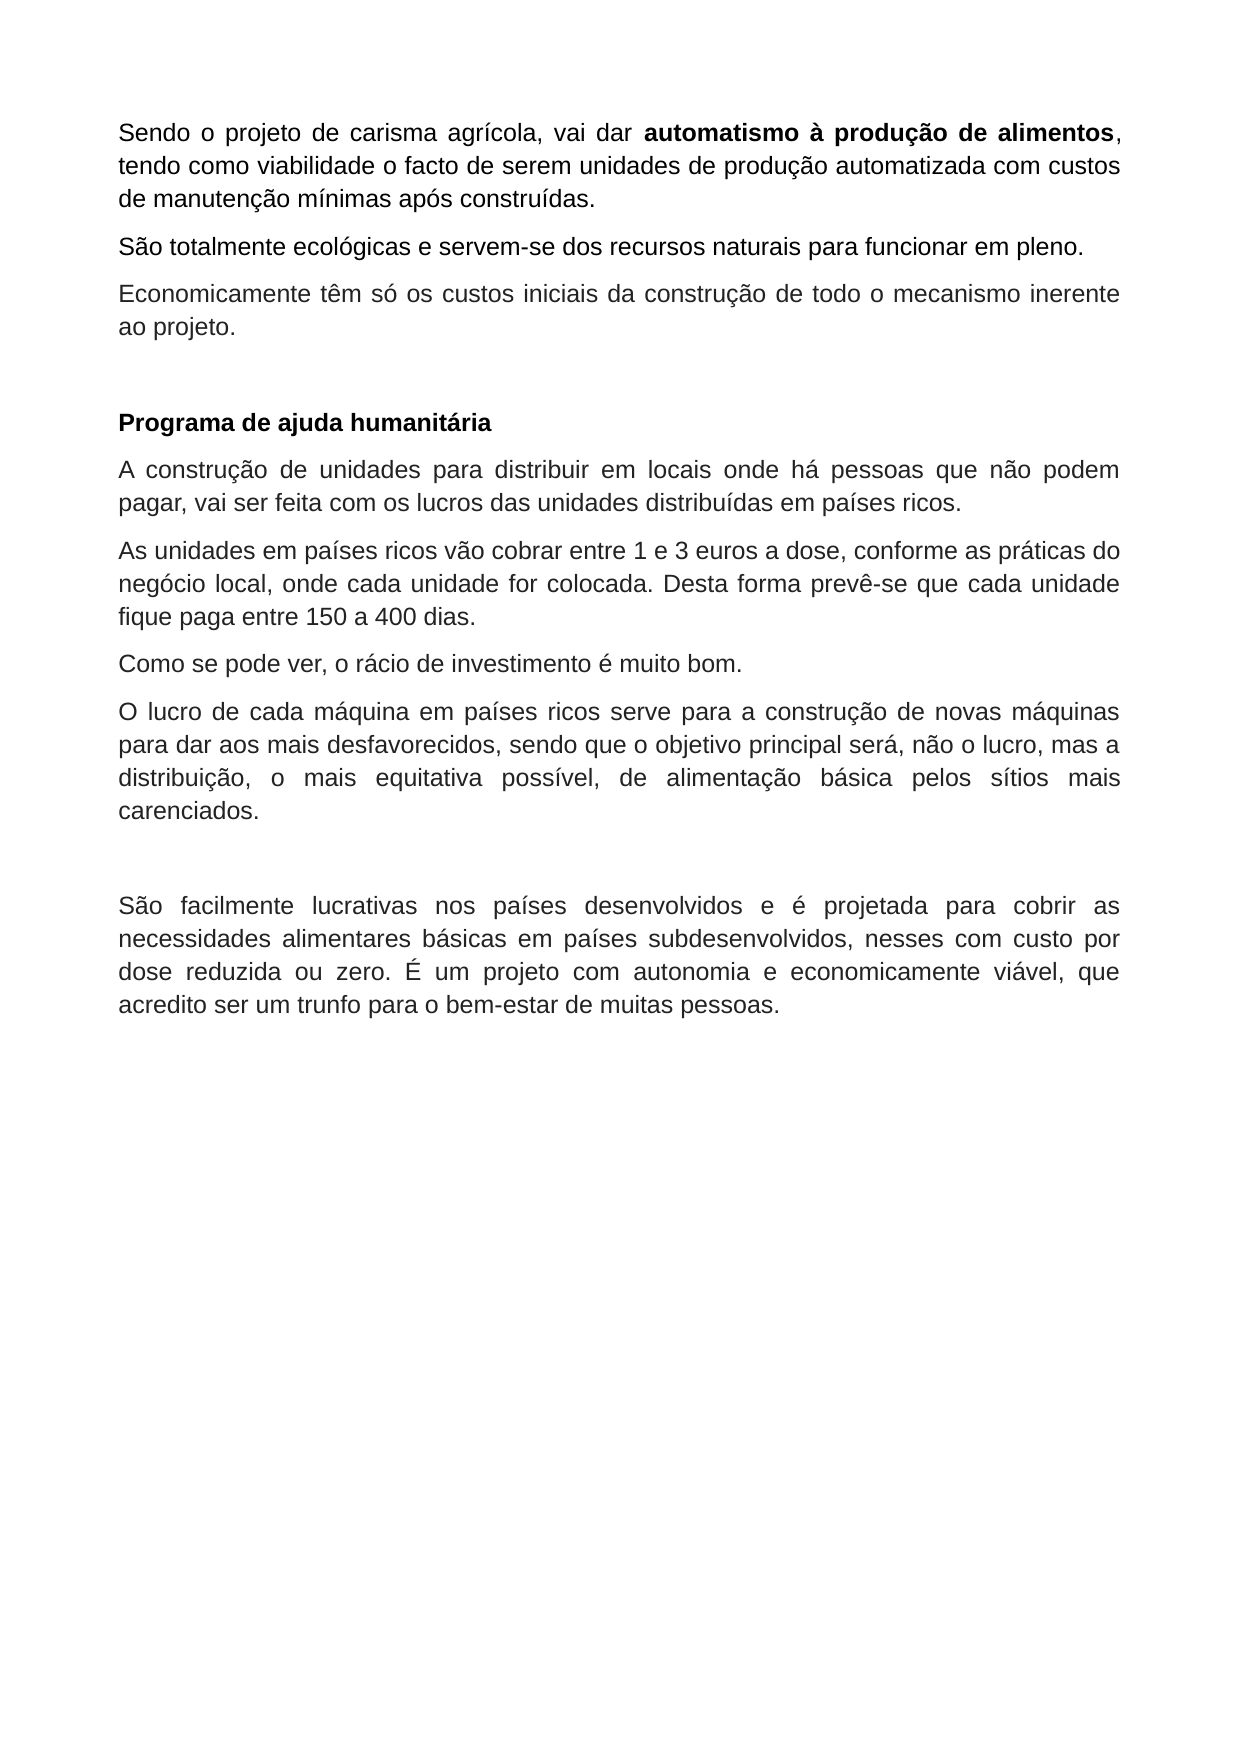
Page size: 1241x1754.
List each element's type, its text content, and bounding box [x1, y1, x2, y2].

text O lucro de cada máquina em países ricos serve para a construção de novas máquinas para dar aos mais desfavorecidos, sendo que o objetivo principal será, não o lucro, mas a distribuição, o mais equitativa possível, de alimentação básica pelos sítios mais carenciados. [118, 697, 1122, 825]
text São facilmente lucrativas nos países desenvolvidos e é projetada para cobrir as necessidades alimentares básicas em países subdesenvolvidos, nesses com custo por dose reduzida ou zero. É um projeto com autonomia e economicamente viável, que acredito ser um trunfo para o bem-estar de muitas pessoas. [118, 891, 1122, 1019]
text As unidades em países ricos vão cobrar entre 1 e 3 euros a dose, conforme as práticas do negócio local, onde cada unidade for colocada. Desta forma prevê-se que cada unidade fique paga entre 150 a 400 dias. [118, 536, 1122, 631]
text São totalmente ecológicas e servem-se dos recursos naturais para funcionar em pleno. [118, 232, 1122, 261]
text A construção de unidades para distribuir em locais onde há pessoas que não podem pagar, vai ser feita com os lucros das unidades distribuídas em países ricos. [118, 455, 1122, 517]
text Economicamente têm só os custos iniciais da construção de todo o mecanismo inerente ao projeto. [118, 279, 1122, 341]
text Como se pode ver, o rácio de investimento é muito bom. [118, 649, 1122, 678]
text Sendo o projeto de carisma agrícola, vai dar automatismo à produção de alimentos, tendo como viabilidade o facto de serem unidades de produção automatizada com custos de manutenção mínimas após construídas. [118, 118, 1122, 213]
text Programa de ajuda humanitária [118, 408, 1122, 436]
